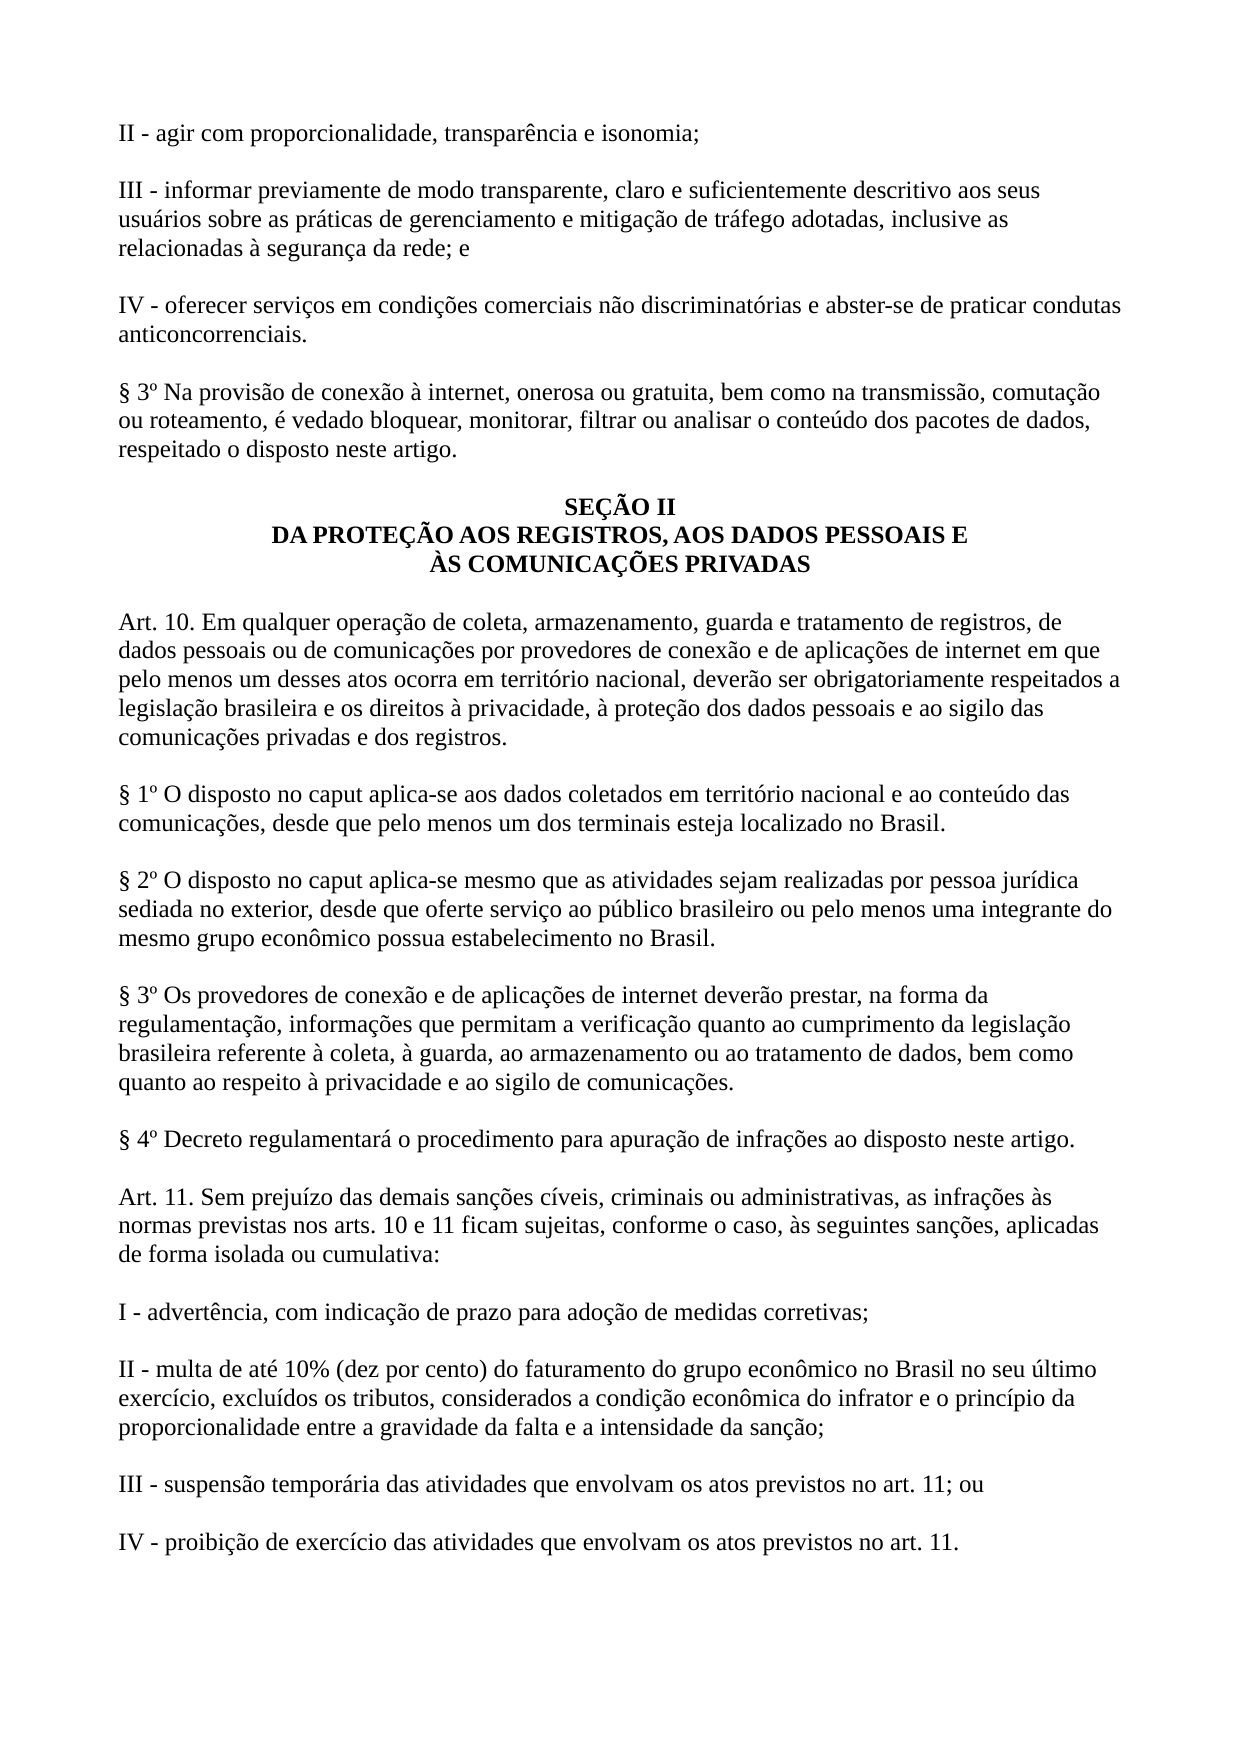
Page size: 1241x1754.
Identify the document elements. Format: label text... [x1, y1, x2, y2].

text § 2º O disposto no caput aplica-se mesmo que as atividades sejam realizadas por pessoa jurídica sediada no exterior, desde que oferte serviço ao público brasileiro ou pelo menos uma integrante do mesmo grupo econômico possua estabelecimento no Brasil. [118, 866, 1122, 952]
text II - multa de até 10% (dez por cento) do faturamento do grupo econômico no Brasil no seu último exercício, excluídos os tributos, considerados a condição econômica do infrator e o princípio da proporcionalidade entre a gravidade da falta e a intensidade da sanção; [118, 1354, 1122, 1441]
text § 4º Decreto regulamentará o procedimento para apuração de infrações ao disposto neste artigo. [118, 1124, 1122, 1153]
text IV - oferecer serviços em condições comerciais não discriminatórias e abster-se de praticar condutas anticoncorrenciais. [118, 291, 1122, 348]
text II - agir com proporcionalidade, transparência e isonomia; [118, 118, 1122, 147]
text IV - proibição de exercício das atividades que envolvam os atos previstos no art. 11. [118, 1527, 1122, 1556]
text I - advertência, com indicação de prazo para adoção de medidas corretivas; [118, 1297, 1122, 1326]
text SEÇÃO II [118, 492, 1122, 521]
text III - informar previamente de modo transparente, claro e suficientemente descritivo aos seus usuários sobre as práticas de gerenciamento e mitigação de tráfego adotadas, inclusive as relacionadas à segurança da rede; e [118, 176, 1122, 262]
text § 3º Os provedores de conexão e de aplicações de internet deverão prestar, na forma da regulamentação, informações que permitam a verificação quanto ao cumprimento da legislação brasileira referente à coleta, à guarda, ao armazenamento ou ao tratamento de dados, bem como quanto ao respeito à privacidade e ao sigilo de comunicações. [118, 981, 1122, 1096]
text § 3º Na provisão de conexão à internet, onerosa ou gratuita, bem como na transmissão, comutação ou roteamento, é vedado bloquear, monitorar, filtrar ou analisar o conteúdo dos pacotes de dados, respeitado o disposto neste artigo. [118, 377, 1122, 463]
text Art. 10. Em qualquer operação de coleta, armazenamento, guarda e tratamento de registros, de dados pessoais ou de comunicações por provedores de conexão e de aplicações de internet em que pelo menos um desses atos ocorra em território nacional, deverão ser obrigatoriamente respeitados a legislação brasileira e os direitos à privacidade, à proteção dos dados pessoais e ao sigilo das comunicações privadas e dos registros. [118, 607, 1122, 751]
text § 1º O disposto no caput aplica-se aos dados coletados em território nacional e ao conteúdo das comunicações, desde que pelo menos um dos terminais esteja localizado no Brasil. [118, 779, 1122, 837]
text ÀS COMUNICAÇÕES PRIVADAS [118, 549, 1122, 578]
text III - suspensão temporária das atividades que envolvam os atos previstos no art. 11; ou [118, 1469, 1122, 1498]
text DA PROTEÇÃO AOS REGISTROS, AOS DADOS PESSOAIS E [118, 521, 1122, 549]
text Art. 11. Sem prejuízo das demais sanções cíveis, criminais ou administrativas, as infrações às normas previstas nos arts. 10 e 11 ficam sujeitas, conforme o caso, às seguintes sanções, aplicadas de forma isolada ou cumulativa: [118, 1182, 1122, 1268]
